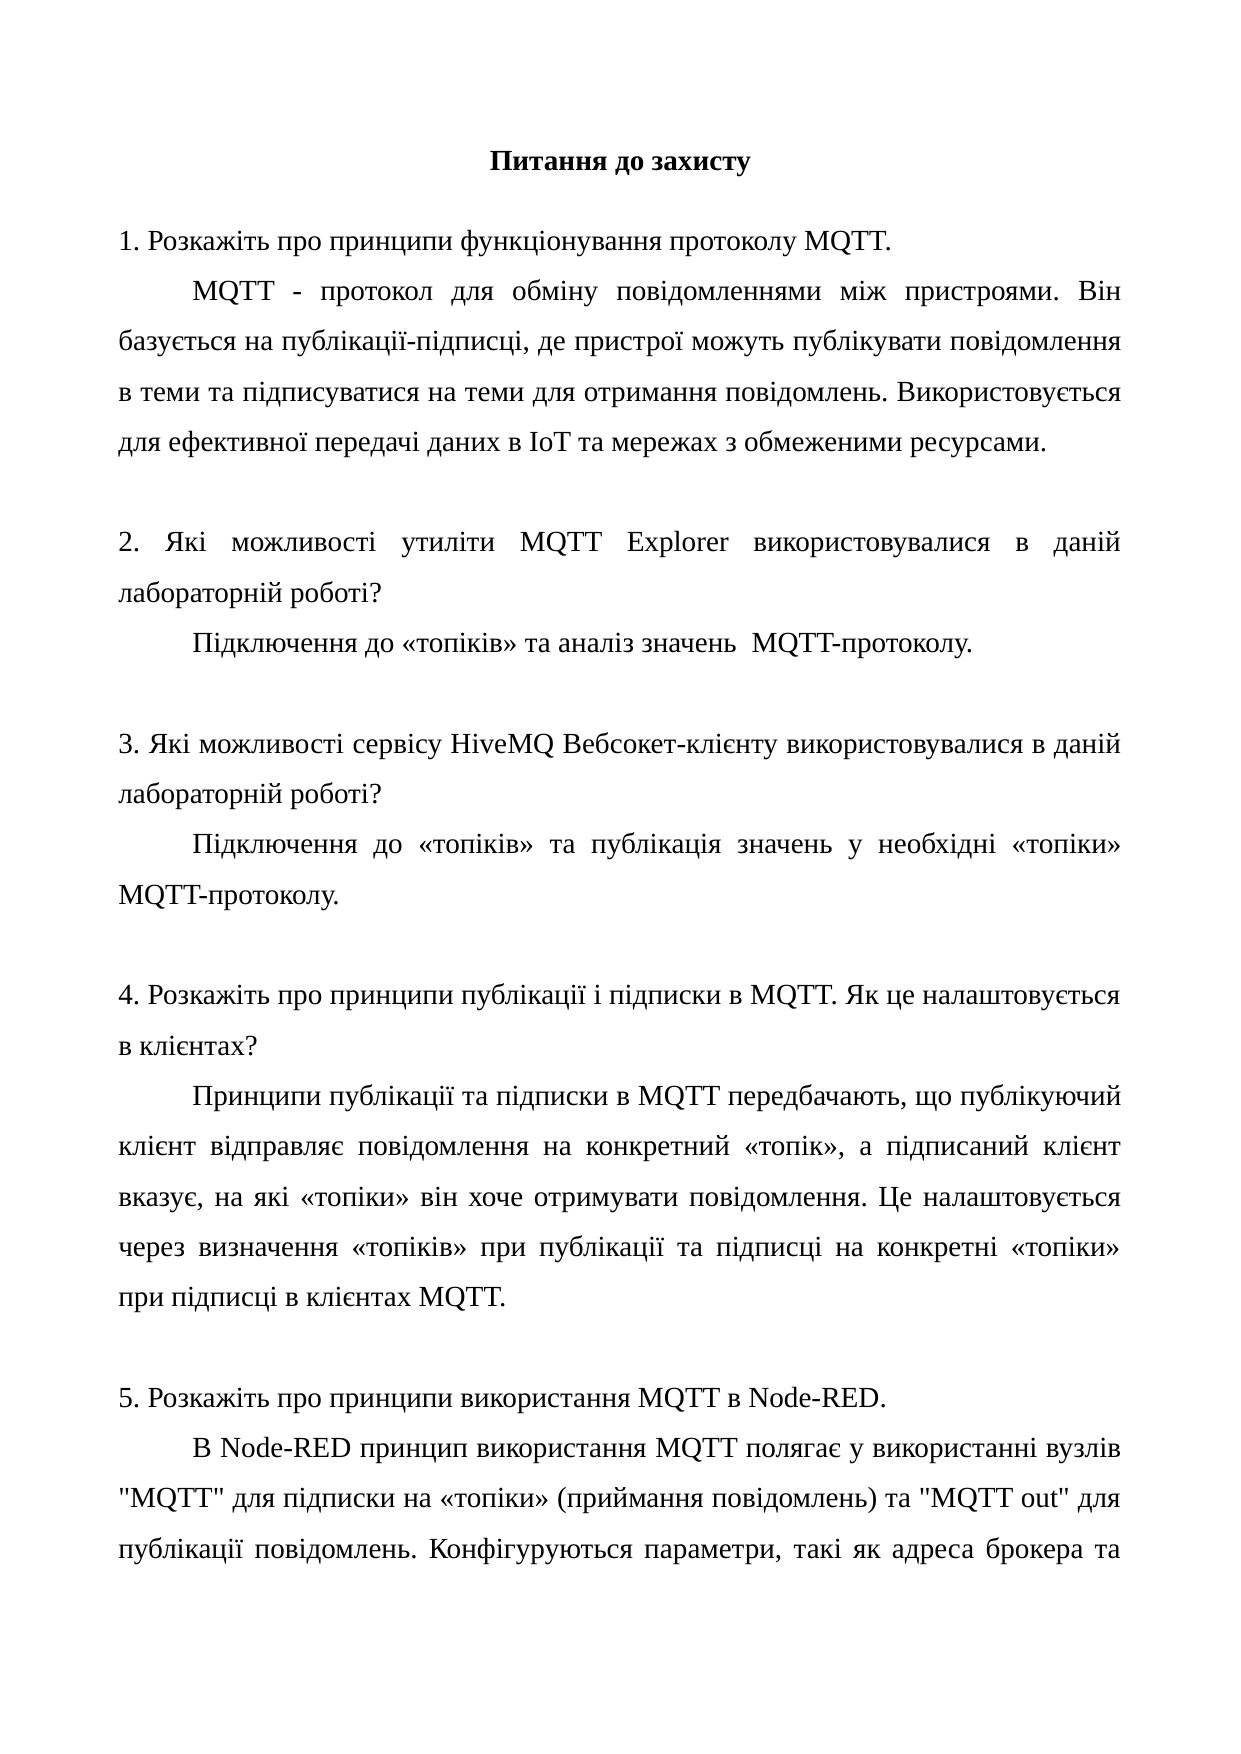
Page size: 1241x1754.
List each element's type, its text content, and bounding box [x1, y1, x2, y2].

text 1. Розкажіть про принципи функціонування протоколу MQTT. [118, 223, 1122, 256]
text MQTT - протокол для обміну повідомленнями між пристроями. Він базується на публікації-підписці, де пристрої можуть публікувати повідомлення в теми та підписуватися на теми для отримання повідомлень. Використовується для ефективної передачі даних в IoT та мережах з обмеженими ресурсами. [118, 273, 1122, 457]
text В Node-RED принцип використання MQTT полягає у використанні вузлів "MQTT" для підписки на «топіки» (приймання повідомлень) та "MQTT out" для публікації повідомлень. Конфігуруються параметри, такі як адреса брокера та [118, 1430, 1122, 1564]
text Принципи публікації та підписки в MQTT передбачають, що публікуючий клієнт відправляє повідомлення на конкретний «топік», а підписаний клієнт вказує, на які «топіки» він хоче отримувати повідомлення. Це налаштовується через визначення «топіків» при публікації та підписці на конкретні «топіки» при підписці в клієнтах MQTT. [118, 1078, 1122, 1313]
text Підключення до «топіків» та аналіз значень MQTT-протоколу. [118, 625, 1122, 659]
text Підключення до «топіків» та публікація значень у необхідні «топіки» MQTT-протоколу. [118, 826, 1122, 910]
text 2. Які можливості утиліти MQTT Explorer використовувалися в даній лабораторній роботі? [118, 524, 1122, 608]
text 4. Розкажіть про принципи публікації і підписки в MQTT. Як це налаштовується в клієнтах? [118, 977, 1122, 1061]
text 5. Розкажіть про принципи використання MQTT в Node-RED. [118, 1380, 1122, 1413]
subtitle Питання до захисту [118, 143, 1122, 177]
text 3. Які можливості сервісу HiveMQ Вебсокет-клієнту використовувалися в даній лабораторній роботі? [118, 726, 1122, 810]
